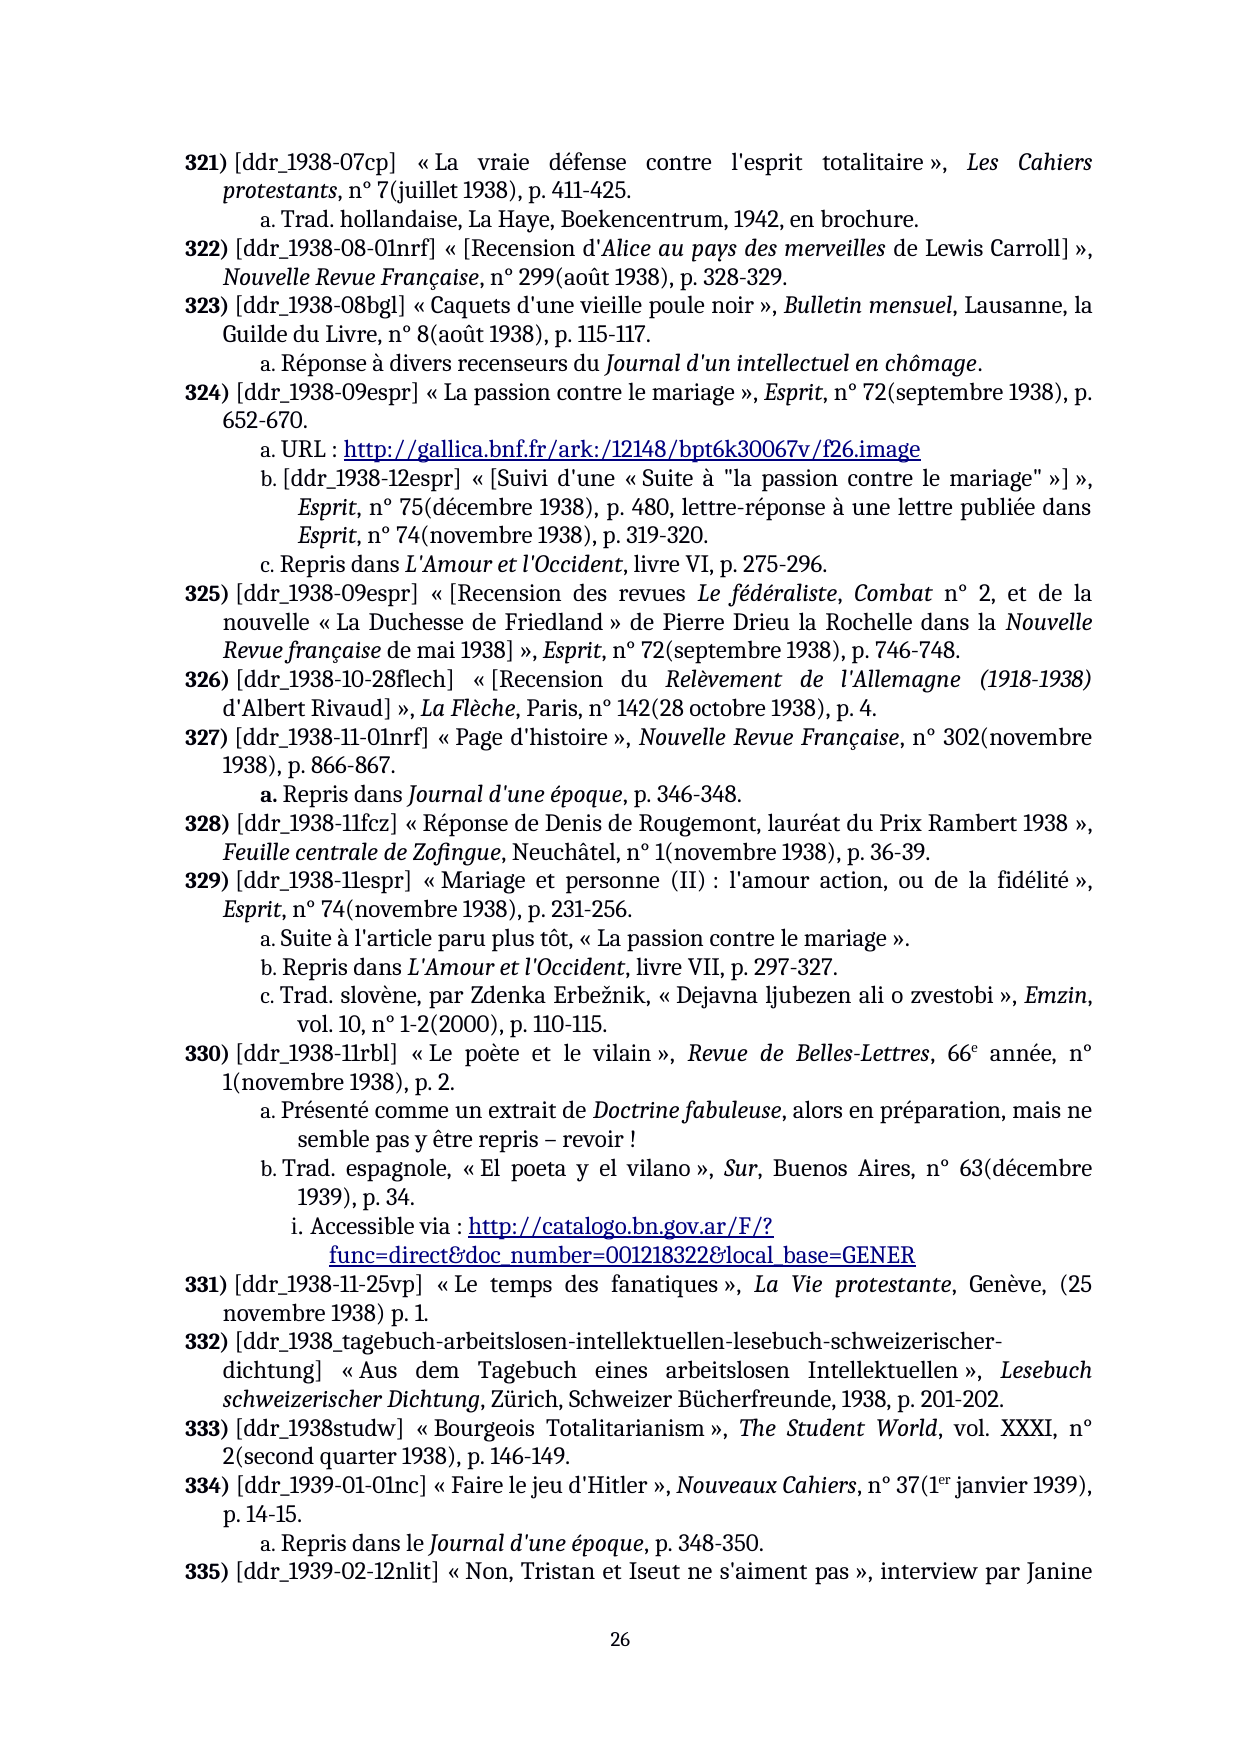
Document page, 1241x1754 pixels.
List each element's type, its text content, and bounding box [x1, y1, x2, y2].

list Trad. slovène, par Zdenka Erbežnik, « Dejavna ljubezen ali o zvestobi », Emzin, vol. 10, n° 1-2(2000), p. 110-115. [260, 981, 1093, 1039]
list Trad. hollandaise, La Haye, Boekencentrum, 1942, en brochure. [260, 205, 1093, 234]
list [ddr_1938-11espr] « Mariage et personne (II) : l'amour action, ou de la fidélité », Esprit, n° 74(novembre 1938), p. 231-256. [185, 866, 1093, 924]
list [ddr_1938-08bgl] « Caquets d'une vieille poule noir », Bulletin mensuel, Lausanne, la Guilde du Livre, n° 8(août 1938), p. 115-117. [185, 291, 1093, 349]
list [ddr_1939-01-01nc] « Faire le jeu d'Hitler », Nouveaux Cahiers, n° 37(1er janvier 1939), p. 14-15. [185, 1471, 1093, 1528]
list [ddr_1938-09espr] « [Recension des revues Le fédéraliste, Combat n° 2, et de la nouvelle « La Duchesse de Friedland » de Pierre Drieu la Rochelle dans la Nouvelle Revue française de mai 1938] », Esprit, n° 72(septembre 1938), p. 746-748. [185, 579, 1093, 665]
list [ddr_1938-11-01nrf] « Page d'histoire », Nouvelle Revue Française, n° 302(novembre 1938), p. 866-867. [185, 723, 1093, 780]
list [ddr_1938-12espr] « [Suivi d'une « Suite à "la passion contre le mariage" »] », Esprit, n° 75(décembre 1938), p. 480, lettre-réponse à une lettre publiée dans Esprit, n° 74(novembre 1938), p. 319-320. [260, 464, 1093, 550]
list Repris dans L'Amour et l'Occident, livre VII, p. 297-327. [260, 953, 1093, 981]
list Trad. espagnole, « El poeta y el vilano », Sur, Buenos Aires, n° 63(décembre 1939), p. 34. [260, 1154, 1093, 1211]
list URL : http://gallica.bnf.fr/ark:/12148/bpt6k30067v/f26.image [260, 435, 1093, 464]
list [ddr_1938-11rbl] « Le poète et le vilain », Revue de Belles-Lettres, 66e année, n° 1(novembre 1938), p. 2. [185, 1039, 1093, 1096]
list Repris dans Journal d'une époque, p. 346-348. [260, 780, 1093, 809]
list [ddr_1938-08-01nrf] « [Recension d'Alice au pays des merveilles de Lewis Carroll] », Nouvelle Revue Française, n° 299(août 1938), p. 328-329. [185, 234, 1093, 291]
list Repris dans le Journal d'une époque, p. 348-350. [260, 1528, 1093, 1557]
list Accessible via : http://catalogo.bn.gov.ar/F/?func=direct&doc_number=001218322&local_base=GENER [310, 1211, 1093, 1270]
list [ddr_1938studw] « Bourgeois Totalitarianism », The Student World, vol. XXXI, n° 2(second quarter 1938), p. 146-149. [185, 1413, 1093, 1471]
list Suite à l'article paru plus tôt, « La passion contre le mariage ». [260, 924, 1093, 953]
list Réponse à divers recenseurs du Journal d'un intellectuel en chômage. [260, 349, 1093, 378]
list [ddr_1938-10-28flech] « [Recension du Relèvement de l'Allemagne (1918-1938) d'Albert Rivaud] », La Flèche, Paris, n° 142(28 octobre 1938), p. 4. [185, 665, 1093, 723]
list [ddr_1938-11-25vp] « Le temps des fanatiques », La Vie protestante, Genève, (25 novembre 1938) p. 1. [185, 1270, 1093, 1327]
list Présenté comme un extrait de Doctrine fabuleuse, alors en préparation, mais ne semble pas y être repris – revoir ! [260, 1096, 1093, 1154]
list [ddr_1938-09espr] « La passion contre le mariage », Esprit, n° 72(septembre 1938), p. 652-670. [185, 378, 1093, 435]
list [ddr_1939-02-12nlit] « Non, Tristan et Iseut ne s'aiment pas », interview par Janine [185, 1557, 1093, 1586]
list [ddr_1938-11fcz] « Réponse de Denis de Rougemont, lauréat du Prix Rambert 1938 », Feuille centrale de Zofingue, Neuchâtel, n° 1(novembre 1938), p. 36-39. [185, 809, 1093, 866]
list Repris dans L'Amour et l'Occident, livre VI, p. 275-296. [260, 550, 1093, 579]
list [ddr_1938-07cp] « La vraie défense contre l'esprit totalitaire », Les Cahiers protestants, n° 7(juillet 1938), p. 411-425. [185, 148, 1093, 205]
list [ddr_1938_tagebuch-arbeitslosen-intellektuellen-lesebuch-schweizerischer-dichtung] « Aus dem Tagebuch eines arbeitslosen Intellektuellen », Lesebuch schweizerischer Dichtung, Zürich, Schweizer Bücherfreunde, 1938, p. 201-202. [185, 1327, 1093, 1413]
